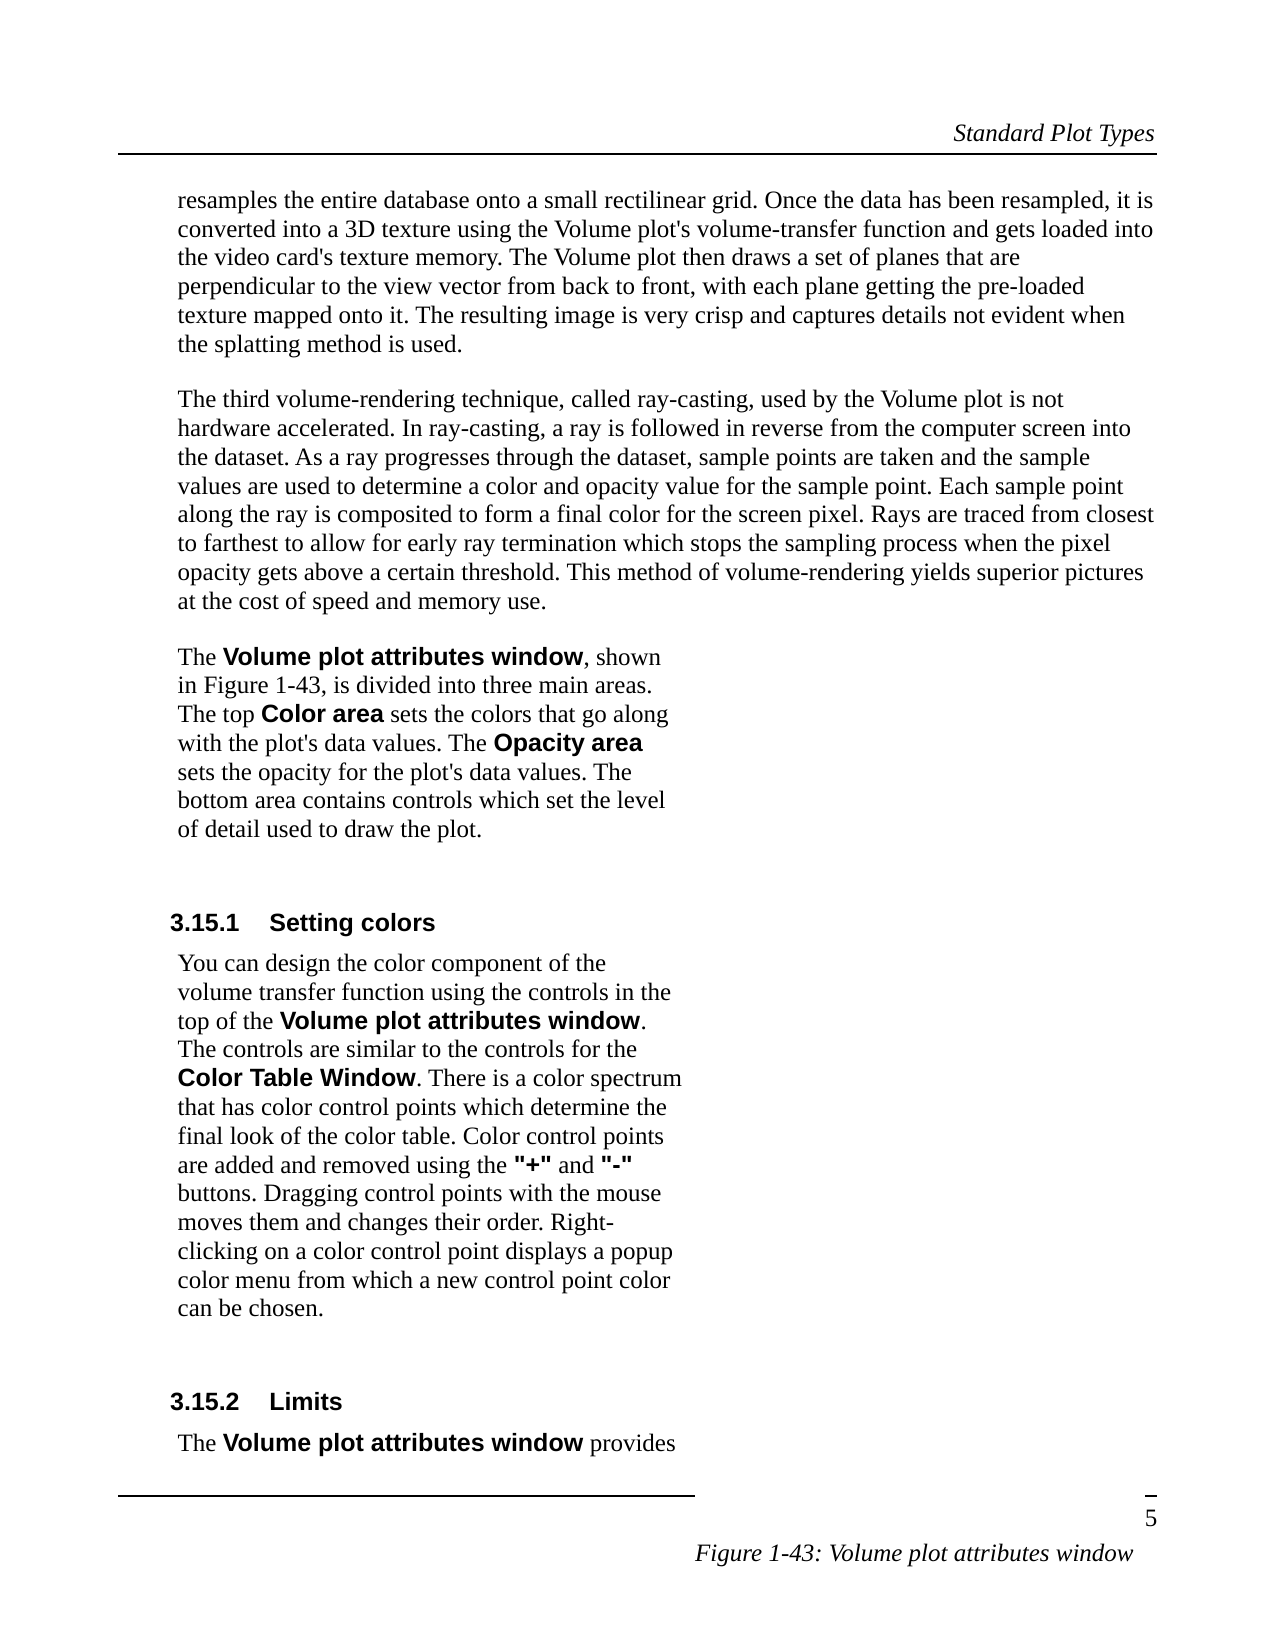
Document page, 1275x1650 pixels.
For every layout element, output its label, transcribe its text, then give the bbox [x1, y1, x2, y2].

subtitle Limits [163, 1387, 695, 1416]
subtitle [1145, 907, 1157, 936]
text The Volume plot attributes window provides [177, 1427, 695, 1456]
text The third volume-rendering technique, called ray-casting, used by the Volume plot is not hardware accelerated. In ray-casting, a ray is followed in reverse from the computer screen into the dataset. As a ray progresses through the dataset, sample points are taken and the sample values are used to determine a color and opacity value for the sample point. Each sample point along the ray is composited to form a final color for the screen pixel. Rays are traced from closest to farthest to allow for early ray termination which stops the sampling process when the pixel opacity gets above a certain threshold. This method of volume-rendering yields superior pictures at the cost of speed and memory use. [177, 384, 1157, 614]
text The Volume plot attributes window, shown in Figure 1-43, is divided into three main areas. The top Color area sets the colors that go along with the plot's data values. The Opacity area sets the opacity for the plot's data values. The bottom area contains controls which set the level of detail used to draw the plot. [177, 641, 1157, 843]
subtitle Setting colors [163, 907, 695, 936]
text You can design the color component of the volume transfer function using the controls in the top of the Volume plot attributes window. The controls are similar to the controls for the Color Table Window. There is a color spectrum that has color control points which determine the final look of the color table. Color control points are added and removed using the "+" and "-" buttons. Dragging control points with the mouse moves them and changes their order. Right-clicking on a color control point displays a popup color menu from which a new control point color can be chosen. [177, 948, 695, 1322]
text resamples the entire database onto a small rectilinear grid. Once the data has been resampled, it is converted into a 3D texture using the Volume plot's volume-transfer function and gets loaded into the video card's texture memory. The Volume plot then draws a set of planes that are perpendicular to the view vector from back to front, with each plane getting the pre-loaded texture mapped onto it. The resulting image is very crisp and captures details not evident when the splatting method is used. [177, 185, 1157, 357]
subtitle [1145, 1387, 1157, 1416]
text Figure 1-43: Volume plot attributes window [695, 666, 1145, 1567]
